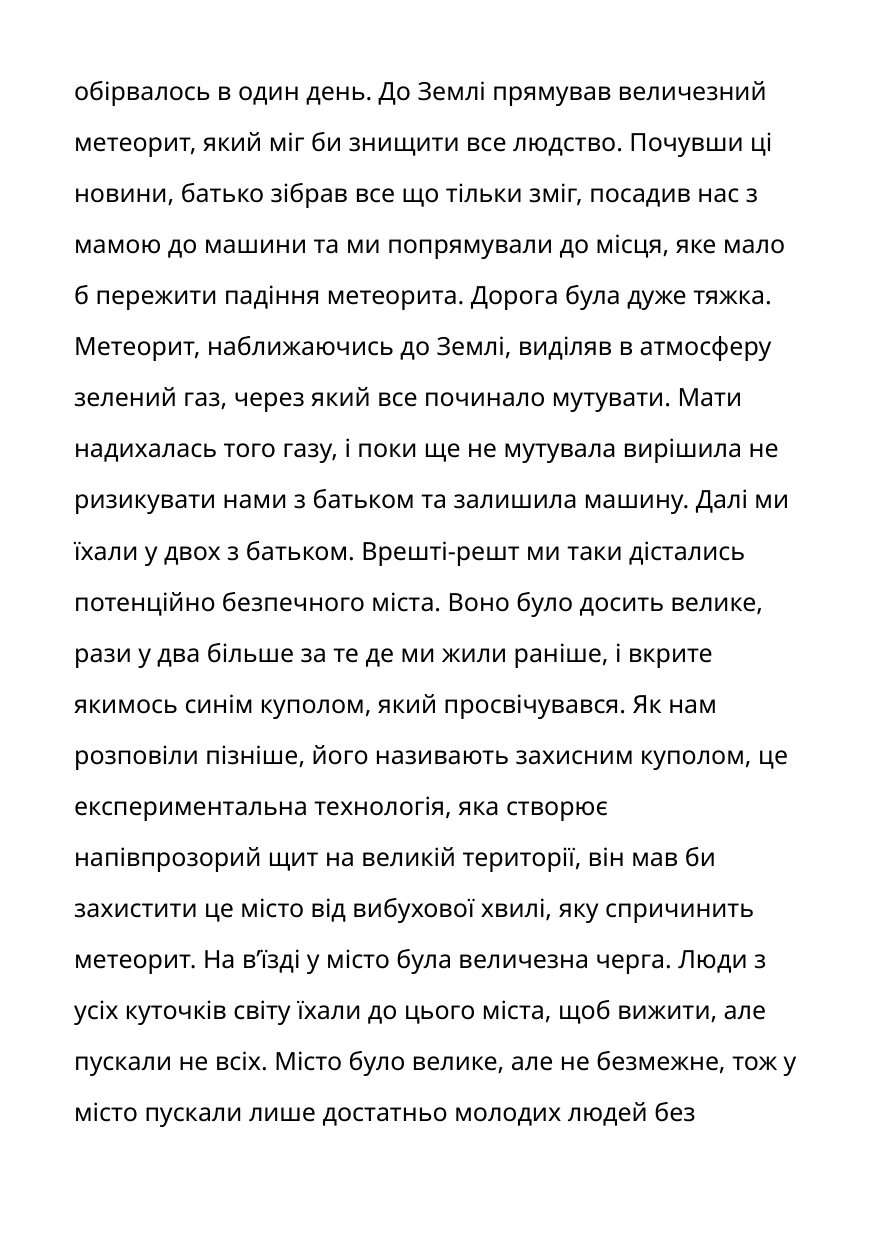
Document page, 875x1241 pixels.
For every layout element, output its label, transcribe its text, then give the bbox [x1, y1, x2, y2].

text обірвалось в один день. До Землі прямував величезний метеорит, який міг би знищити все людство. Почувши ці новини, батько зібрав все що тільки зміг, посадив нас з мамою до машини та ми попрямували до місця, яке мало б пережити падіння метеорита. Дорога була дуже тяжка. Метеорит, наближаючись до Землі, виділяв в атмосферу зелений газ, через який все починало мутувати. Мати надихалась того газу, і поки ще не мутувала вирішила не ризикувати нами з батьком та залишила машину. Далі ми їхали у двох з батьком. Врешті-решт ми таки дістались потенційно безпечного міста. Воно було досить велике, рази у два більше за те де ми жили раніше, і вкрите якимось синім куполом, який просвічувався. Як нам розповіли пізніше, його називають захисним куполом, це експериментальна технологія, яка створює напівпрозорий щит на великій території, він мав би захистити це місто від вибухової хвилі, яку спричинить метеорит. На в’їзді у місто була величезна черга. Люди з усіх куточків світу їхали до цього міста, щоб вижити, але пускали не всіх. Місто було велике, але не безмежне, тож у місто пускали лише достатньо молодих людей без [74, 74, 800, 1129]
